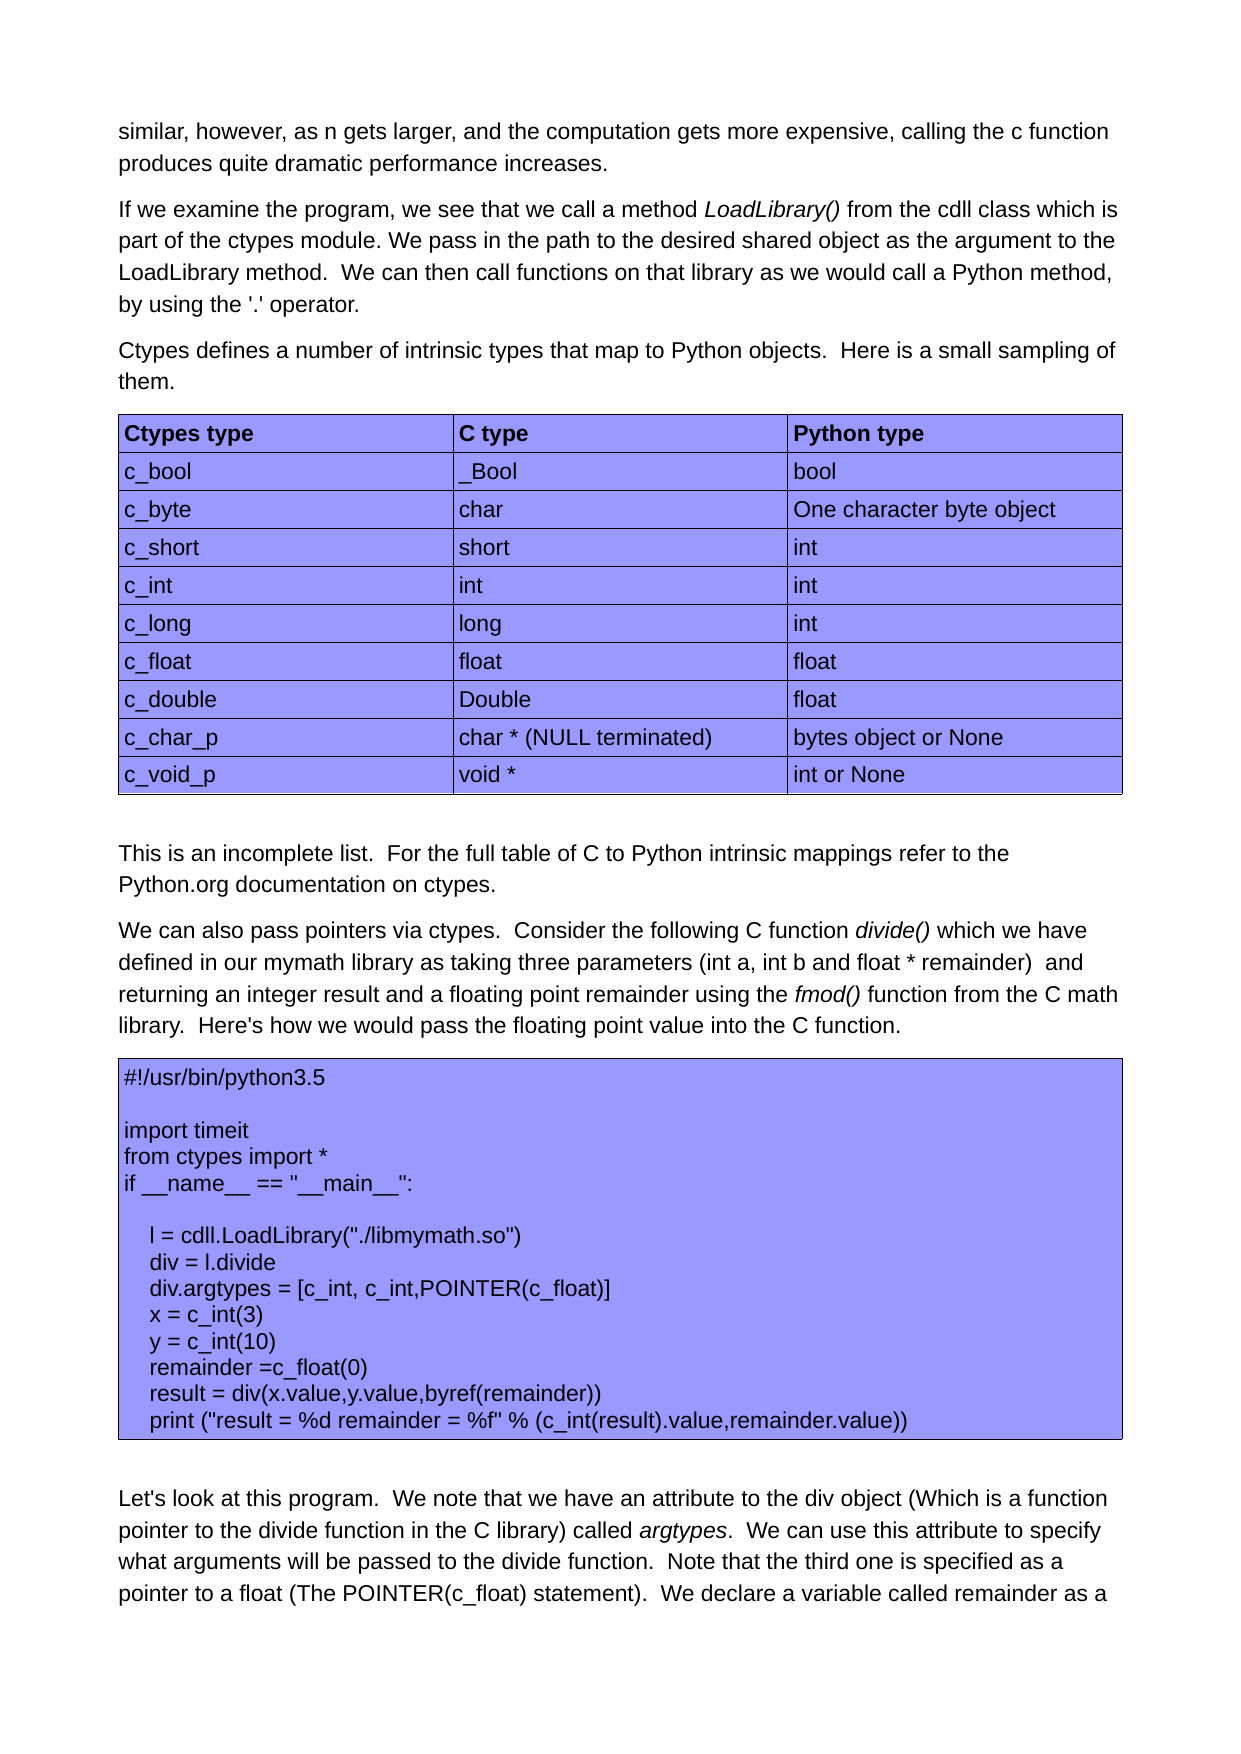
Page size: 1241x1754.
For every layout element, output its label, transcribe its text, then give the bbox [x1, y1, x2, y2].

text Let's look at this program. We note that we have an attribute to the div object (Which is a function pointer to the divide function in the C library) called argtypes. We can use this attribute to specify what arguments will be passed to the divide function. Note that the third one is specified as a pointer to a float (The POINTER(c_float) statement). We declare a variable called remainder as a [118, 1485, 1122, 1606]
table_cell int [454, 567, 787, 604]
table_cell bytes object or None [788, 719, 1122, 756]
table_cell bool [788, 453, 1122, 490]
text We can also pass pointers via ctypes. Consider the following C function divide() which we have defined in our mymath library as taking three parameters (int a, int b and float * remainder) and returning an integer result and a floating point remainder using the fmod() function from the C math library. Here's how we would pass the floating point value into the C function. [118, 917, 1122, 1038]
table_cell short [454, 529, 787, 566]
table_cell _Bool [454, 453, 787, 490]
table_cell c_long [119, 605, 453, 642]
text Ctypes defines a number of intrinsic types that map to Python objects. Here is a small sampling of them. [118, 337, 1122, 394]
table_cell int [788, 605, 1122, 642]
table_cell float [788, 643, 1122, 680]
table_cell Double [454, 681, 787, 718]
table_cell c_float [119, 643, 453, 680]
table_header Python type [788, 415, 1122, 452]
text If we examine the program, we see that we call a method LoadLibrary() from the cdll class which is part of the ctypes module. We pass in the path to the desired shared object as the argument to the LoadLibrary method. We can then call functions on that library as we would call a Python method, by using the '.' operator. [118, 196, 1122, 317]
table_header Ctypes type [119, 415, 453, 452]
table_cell float [454, 643, 787, 680]
table_cell int [788, 567, 1122, 604]
table_cell c_double [119, 681, 453, 718]
table_cell void * [454, 757, 787, 793]
table_header C type [454, 415, 787, 452]
table_cell c_int [119, 567, 453, 604]
table_header #!/usr/bin/python3.5 import timeit from ctypes import * if __name__ == "__main__": l = cdll.LoadLibrary("./libmymath.so") div = l.divide div.argtypes = [c_int, c_int,POINTER(c_float)] x = c_int(3) y = c_int(10) remainder =c_float(0) result = div(x.value,y.value,byref(remainder)) print ("result = %d remainder = %f" % (c_int(result).value,remainder.value)) [119, 1059, 1122, 1439]
table_cell c_byte [119, 491, 453, 528]
table_cell c_char_p [119, 719, 453, 756]
table_cell char [454, 491, 787, 528]
table_cell c_short [119, 529, 453, 566]
table_cell int or None [788, 757, 1122, 793]
table_cell float [788, 681, 1122, 718]
table_cell int [788, 529, 1122, 566]
table_cell One character byte object [788, 491, 1122, 528]
text similar, however, as n gets larger, and the computation gets more expensive, calling the c function produces quite dramatic performance increases. [118, 118, 1122, 176]
table_cell c_void_p [119, 757, 453, 793]
text This is an incomplete list. For the full table of C to Python intrinsic mappings refer to the Python.org documentation on ctypes. [118, 840, 1122, 898]
table_cell long [454, 605, 787, 642]
table_cell char * (NULL terminated) [454, 719, 787, 756]
